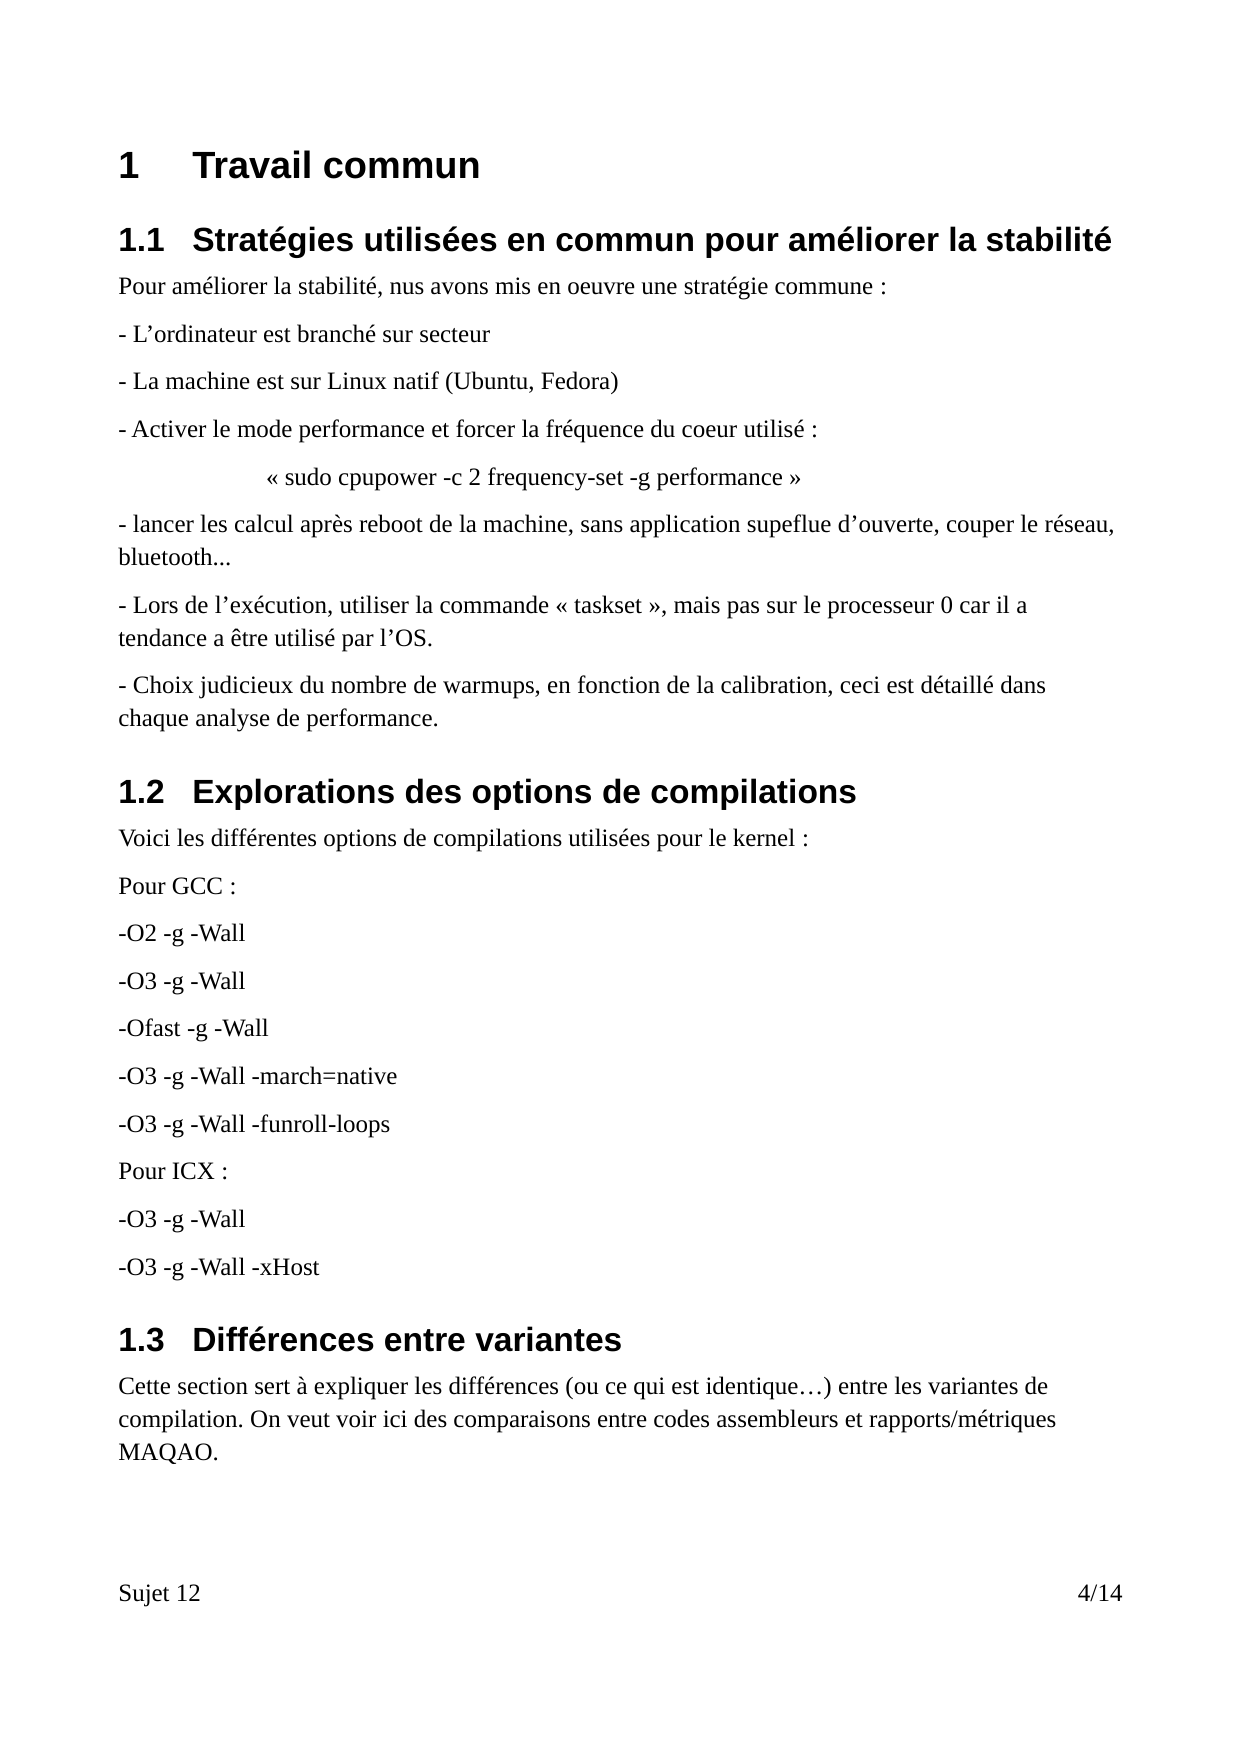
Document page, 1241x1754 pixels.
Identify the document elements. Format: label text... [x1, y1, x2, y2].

subtitle Stratégies utilisées en commun pour améliorer la stabilité [118, 220, 1122, 259]
text -O3 -g -Wall -funroll-loops [118, 1109, 1122, 1137]
text -O3 -g -Wall -march=native [118, 1061, 1122, 1090]
text - L’ordinateur est branché sur secteur [118, 319, 1122, 348]
text - Lors de l’exécution, utiliser la commande « taskset », mais pas sur le processeur 0 car il a tendance a être utilisé par l’OS. [118, 590, 1122, 652]
text -O2 -g -Wall [118, 918, 1122, 947]
text Voici les différentes options de compilations utilisées pour le kernel : [118, 823, 1122, 852]
text -O3 -g -Wall [118, 966, 1122, 995]
text « sudo cpupower -c 2 frequency-set -g performance » [118, 462, 1122, 490]
text - lancer les calcul après reboot de la machine, sans application supeflue d’ouverte, couper le réseau, bluetooth... [118, 509, 1122, 571]
text - Activer le mode performance et forcer la fréquence du coeur utilisé : [118, 414, 1122, 443]
subtitle Explorations des options de compilations [118, 772, 1122, 811]
text -O3 -g -Wall [118, 1204, 1122, 1233]
text Pour ICX : [118, 1156, 1122, 1185]
subtitle Travail commun [118, 143, 1122, 187]
subtitle Différences entre variantes [118, 1320, 1122, 1359]
text - La machine est sur Linux natif (Ubuntu, Fedora) [118, 366, 1122, 395]
text Cette section sert à expliquer les différences (ou ce qui est identique…) entre les variantes de compilation. On veut voir ici des comparaisons entre codes assembleurs et rapports/métriques MAQAO. [118, 1371, 1122, 1466]
text -O3 -g -Wall -xHost [118, 1252, 1122, 1280]
text Pour GCC : [118, 871, 1122, 899]
text -Ofast -g -Wall [118, 1013, 1122, 1042]
text Pour améliorer la stabilité, nus avons mis en oeuvre une stratégie commune : [118, 271, 1122, 300]
text - Choix judicieux du nombre de warmups, en fonction de la calibration, ceci est détaillé dans chaque analyse de performance. [118, 671, 1122, 732]
